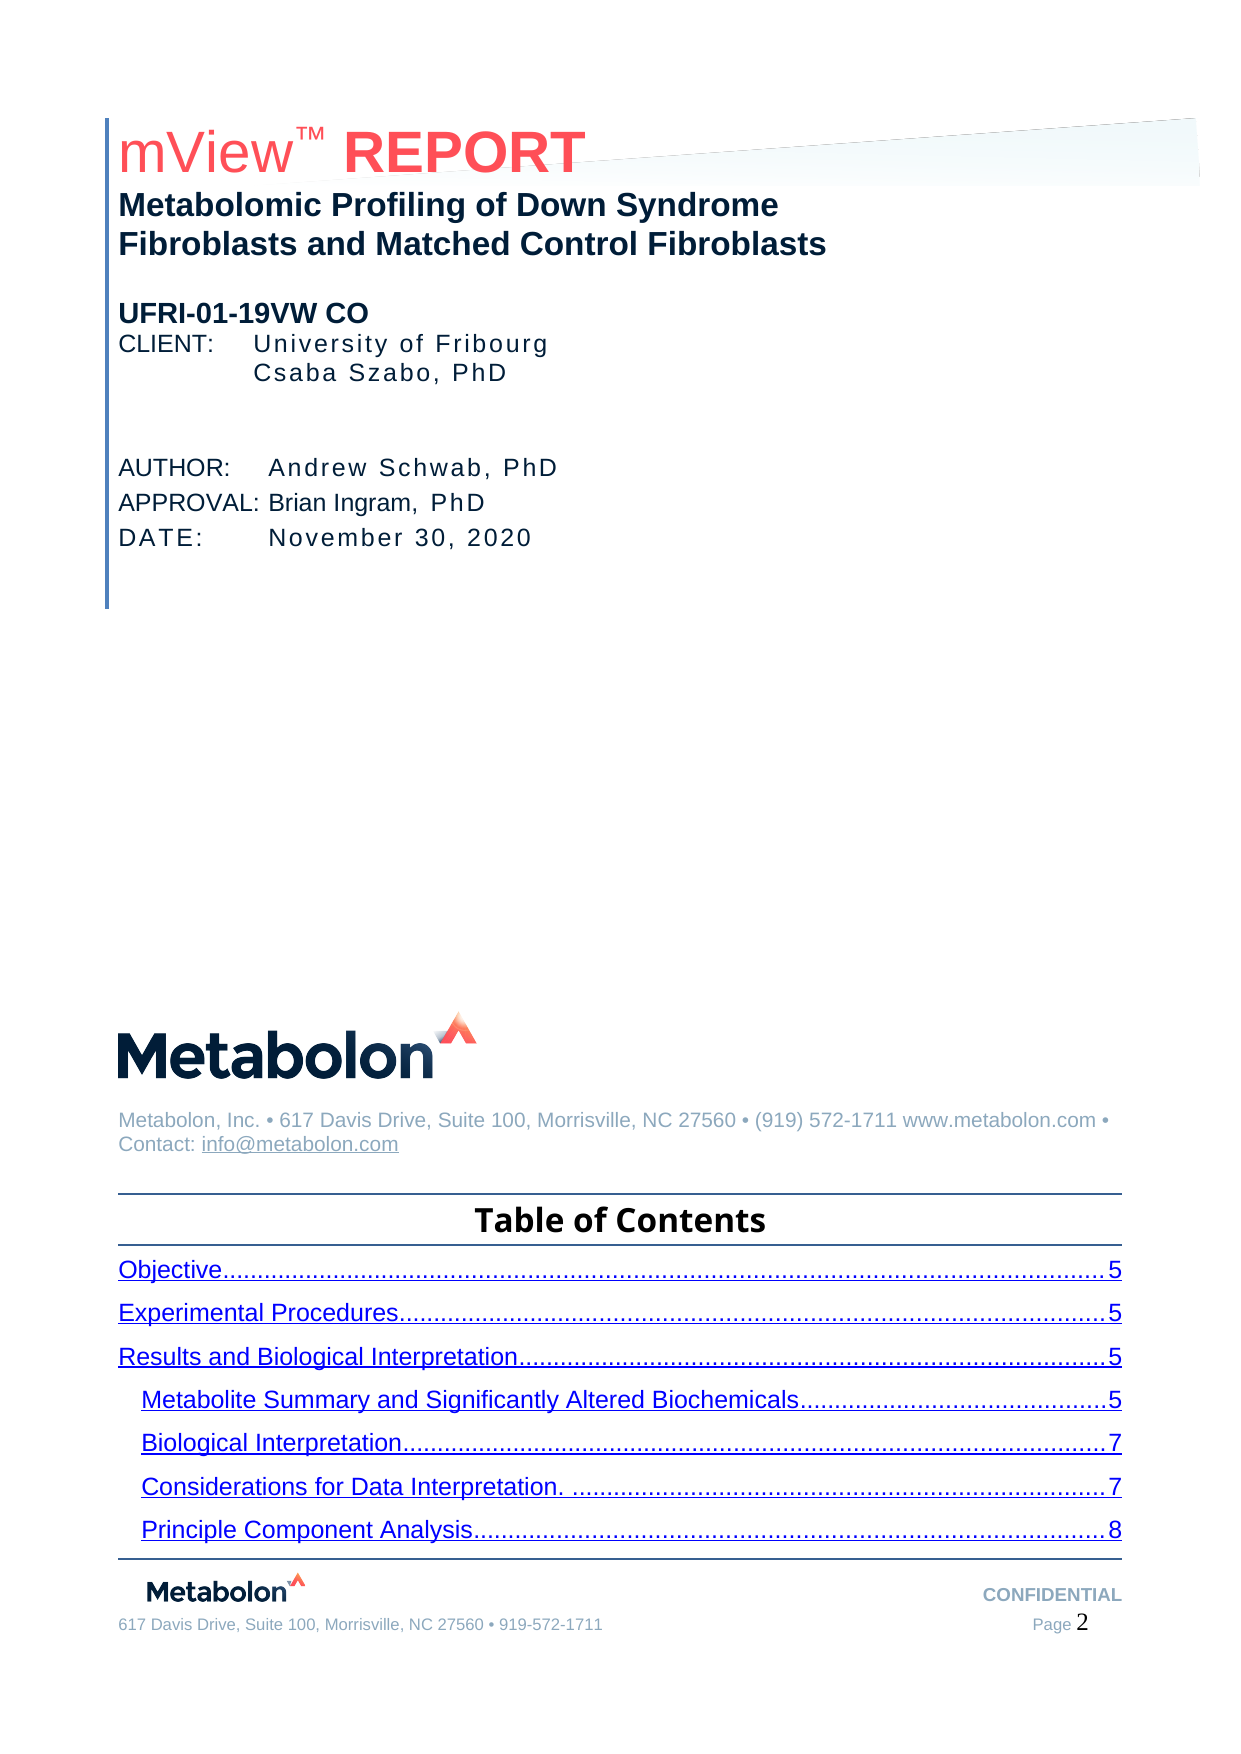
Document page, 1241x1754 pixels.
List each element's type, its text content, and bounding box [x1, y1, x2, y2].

text Biological Interpretation 7 [141, 1428, 1122, 1453]
picture [147, 1572, 306, 1602]
table_cell Metabolomic Profiling of Down Syndrome Fibroblasts and Matched Control Fibroblasts UFRI-01-19VW CO [109, 185, 977, 329]
text Metabolite Summary and Significantly Altered Biochemicals 5 [141, 1385, 1122, 1410]
picture [118, 1011, 477, 1079]
table_cell [109, 552, 977, 580]
text Results and Biological Interpretation 5 [118, 1341, 1122, 1366]
text Principle Component Analysis 8 [141, 1515, 1122, 1540]
text Considerations for Data Interpretation. 7 [141, 1472, 1122, 1497]
picture [247, 118, 1200, 186]
text Metabolon, Inc. • 617 Davis Drive, Suite 100, Morrisville, NC 27560 • (919) 572-1711 www.metabolon.com • Contact: info@metabolon.com [118, 1107, 1122, 1155]
table_cell [109, 580, 977, 609]
text Experimental Procedures 5 [118, 1298, 1122, 1323]
table_cell mView™ REPORT [109, 118, 247, 185]
table_cell CLIENT: University of Fribourg Csaba Szabo, PhD AUTHOR: Andrew Schwab, PhD APPROVAL: Brian Ingram, PhD DATE: November 30, 2020 [109, 329, 977, 552]
text Objective 5 [118, 1254, 1122, 1280]
subtitle Table of Contents [118, 1195, 1122, 1244]
